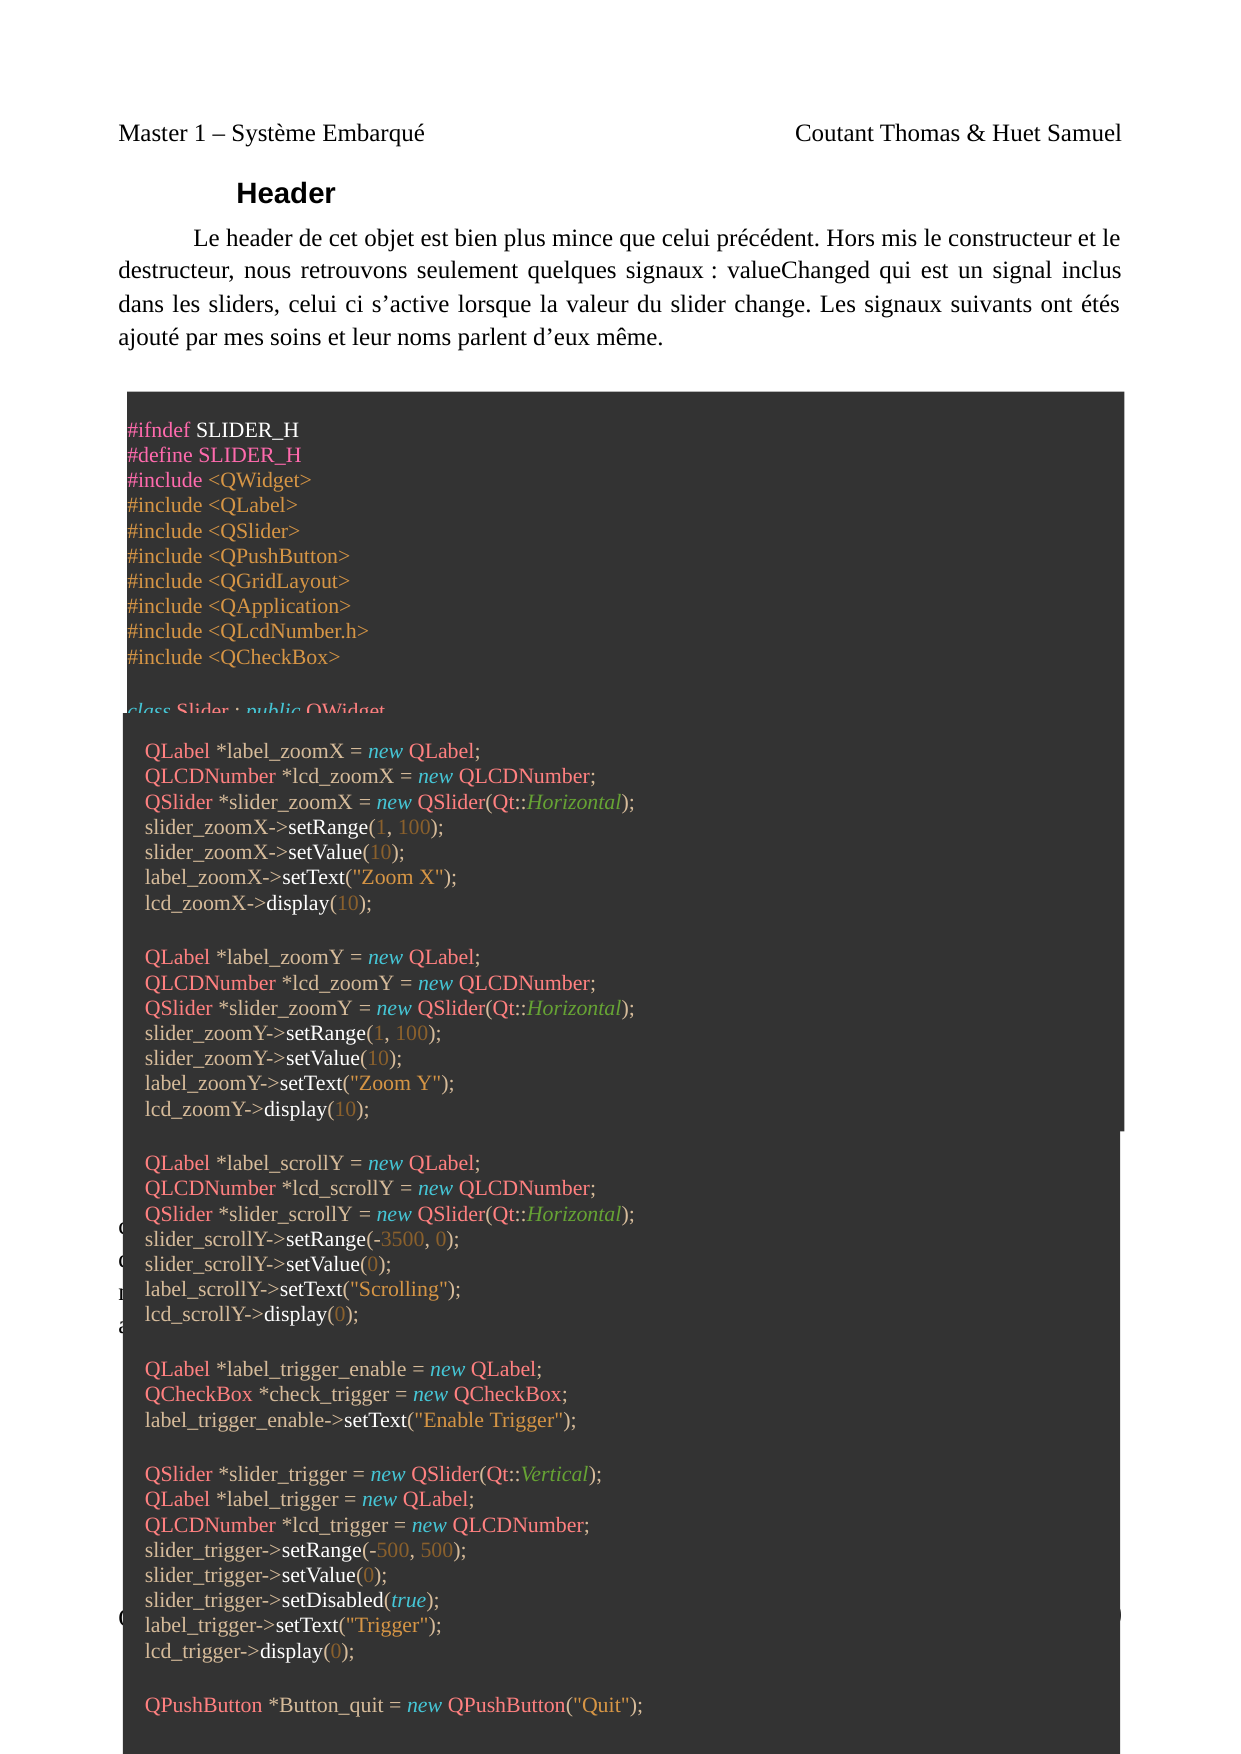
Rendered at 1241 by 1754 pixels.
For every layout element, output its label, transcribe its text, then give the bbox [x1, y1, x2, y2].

subtitle Header [118, 176, 1122, 210]
text Le header de cet objet est bien plus mince que celui précédent. Hors mis le constructeur et le destructeur, nous retrouvons seulement quelques signaux : valueChanged qui est un signal inclus dans les sliders, celui ci s’active lorsque la valeur du slider change. Les signaux suivants ont étés ajouté par mes soins et leur noms parlent d’eux même. [118, 223, 1122, 350]
subtitle Interface [118, 747, 122, 1165]
